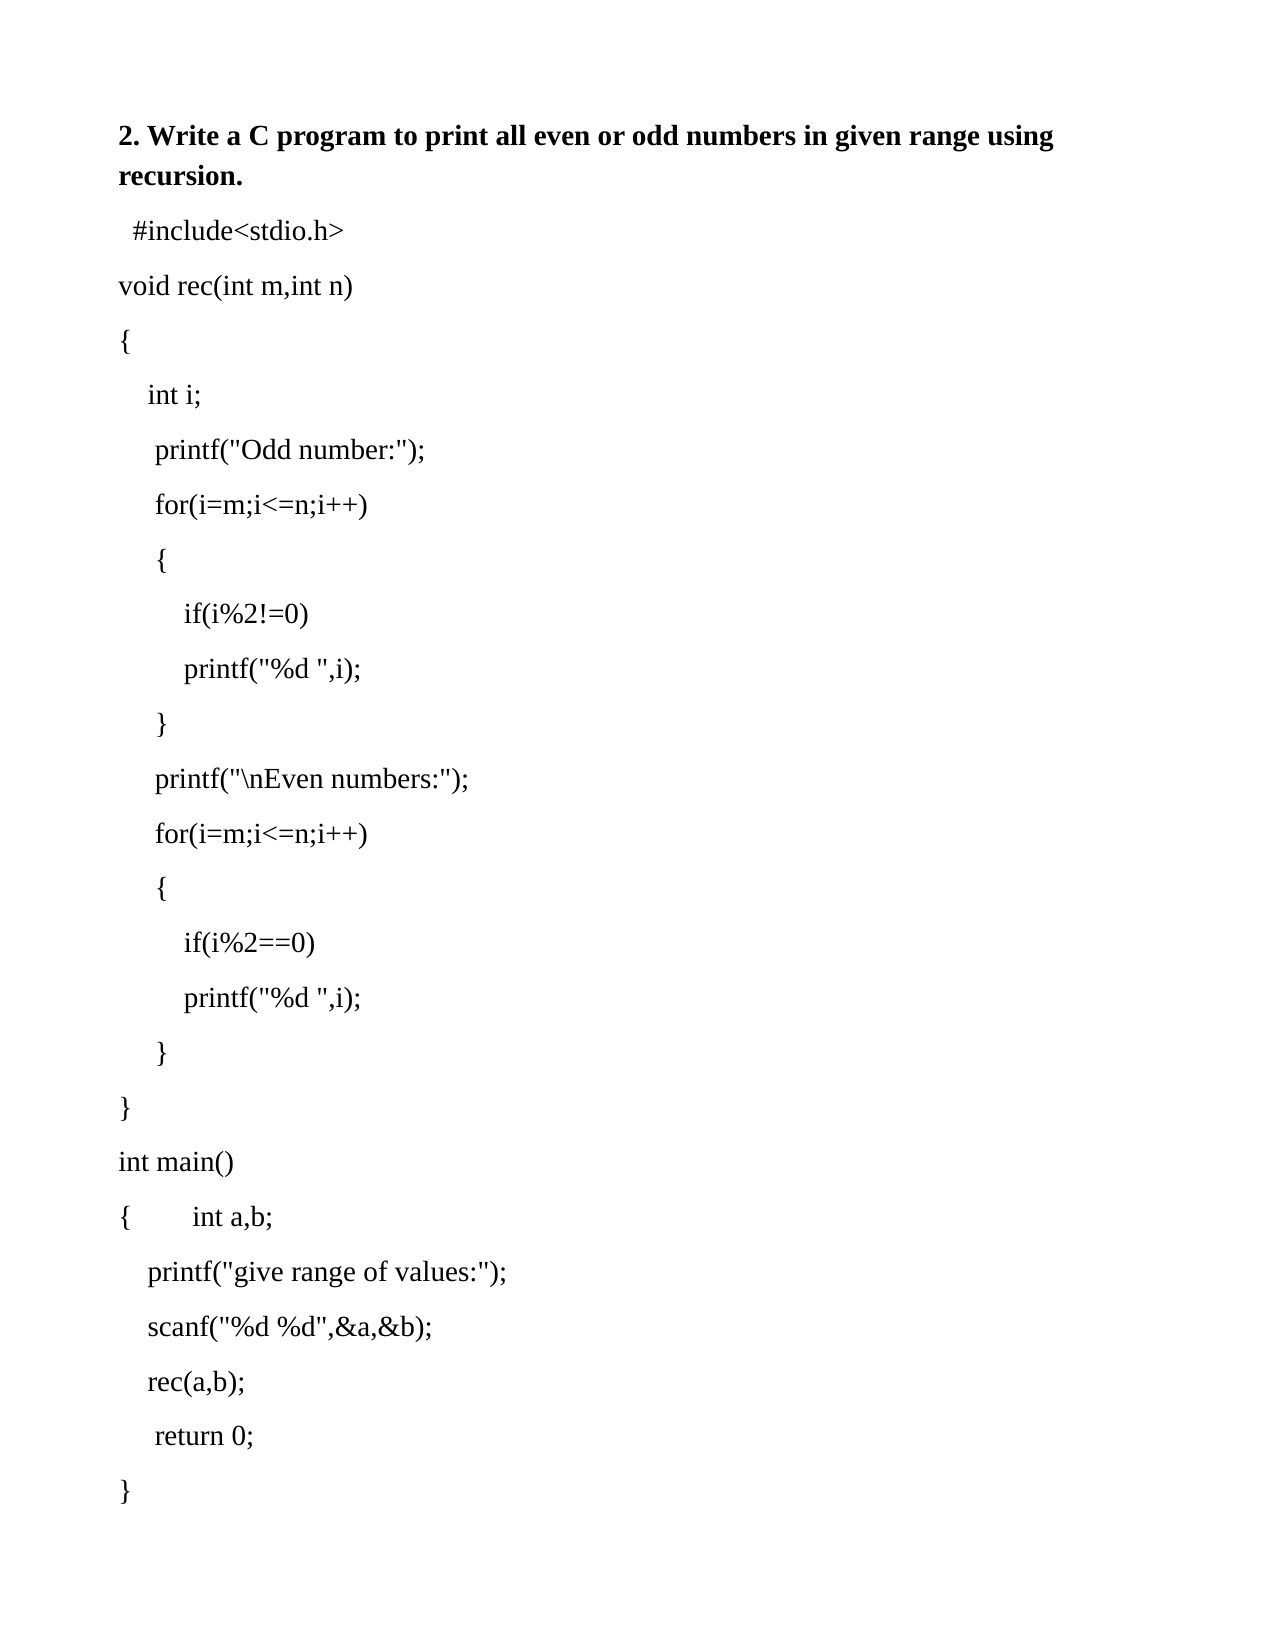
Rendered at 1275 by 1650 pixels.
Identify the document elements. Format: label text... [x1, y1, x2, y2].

text printf("%d ",i); [118, 651, 1157, 685]
text rec(a,b); [118, 1364, 1157, 1397]
text { [118, 871, 1157, 904]
text return 0; [118, 1418, 1157, 1452]
text for(i=m;i<=n;i++) [118, 816, 1157, 849]
text printf("Odd number:"); [118, 432, 1157, 466]
text #include<stdio.h> [118, 213, 1157, 247]
text printf("give range of values:"); [118, 1254, 1157, 1288]
text 2. Write a C program to print all even or odd numbers in given range using recursion. [118, 118, 1157, 192]
text if(i%2!=0) [118, 597, 1157, 630]
text if(i%2==0) [118, 925, 1157, 959]
text printf("%d ",i); [118, 980, 1157, 1014]
text { [118, 542, 1157, 575]
text } [118, 1090, 1157, 1123]
text printf("\nEven numbers:"); [118, 761, 1157, 794]
text void rec(int m,int n) [118, 268, 1157, 301]
text { [118, 323, 1157, 356]
text int main() [118, 1144, 1157, 1178]
text } [118, 1473, 1157, 1507]
text scanf("%d %d",&a,&b); [118, 1309, 1157, 1342]
text { int a,b; [118, 1199, 1157, 1233]
text for(i=m;i<=n;i++) [118, 487, 1157, 521]
text int i; [118, 377, 1157, 411]
text } [118, 706, 1157, 740]
text } [118, 1035, 1157, 1068]
